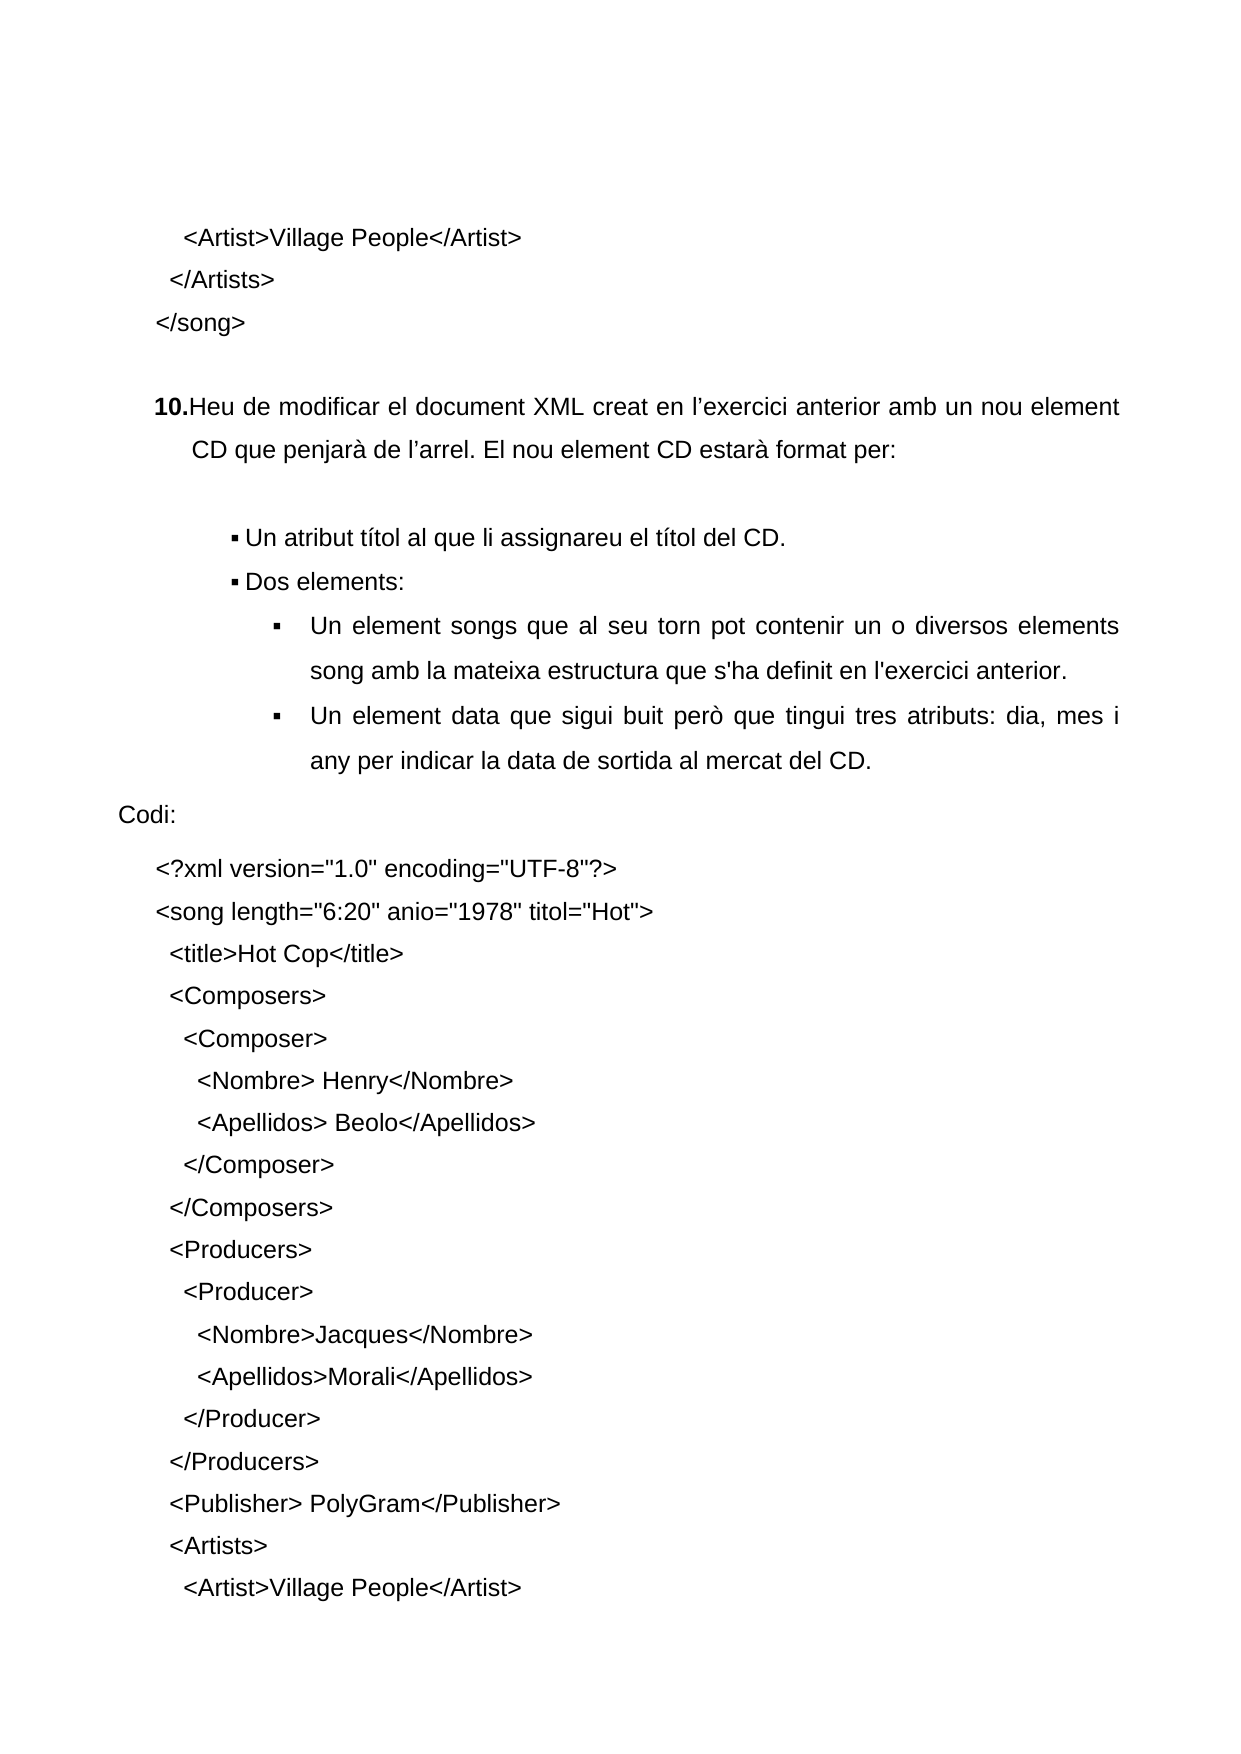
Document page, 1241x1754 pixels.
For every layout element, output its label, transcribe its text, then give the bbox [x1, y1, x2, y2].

list Un element data que sigui buit però que tingui tres atributs: dia, mes i any per indicar la data de sortida al mercat del CD. [272, 700, 1121, 774]
text </Producers> [155, 1446, 1121, 1475]
text <Artists> [155, 1531, 1121, 1560]
text </Composer> [155, 1150, 1121, 1179]
list Un element songs que al seu torn pot contenir un o diversos elements song amb la mateixa estructura que s'ha definit en l'exercici anterior. [272, 611, 1121, 685]
text Codi: [118, 800, 1121, 829]
text <song length="6:20" anio="1978" titol="Hot"> [155, 897, 1121, 925]
text <Apellidos>Morali</Apellidos> [155, 1362, 1121, 1391]
text <Producers> [155, 1235, 1121, 1264]
text <Publisher> PolyGram</Publisher> [155, 1489, 1121, 1517]
text </Composers> [155, 1193, 1121, 1221]
text <Producer> [155, 1277, 1121, 1306]
text <Composer> [155, 1023, 1121, 1052]
text <?xml version="1.0" encoding="UTF-8"?> [155, 854, 1121, 883]
text <Artist>Village People</Artist> [155, 223, 1121, 252]
text ▪ Dos elements: [230, 566, 1121, 597]
text </song> [155, 308, 1121, 337]
text <Nombre>Jacques</Nombre> [155, 1319, 1121, 1348]
text <Composers> [155, 981, 1121, 1010]
text </Artists> [155, 266, 1121, 294]
text <Apellidos> Beolo</Apellidos> [155, 1108, 1121, 1137]
text ▪ Un atribut títol al que li assignareu el títol del CD. [230, 522, 1121, 552]
text <Nombre> Henry</Nombre> [155, 1066, 1121, 1094]
text </Producer> [155, 1404, 1121, 1433]
text <title>Hot Cop</title> [155, 939, 1121, 968]
text <Artist>Village People</Artist> [155, 1573, 1121, 1602]
text 10.Heu de modificar el document XML creat en l’exercici anterior amb un nou element CD que penjarà de l’arrel. El nou element CD estarà format per: [154, 392, 1121, 464]
